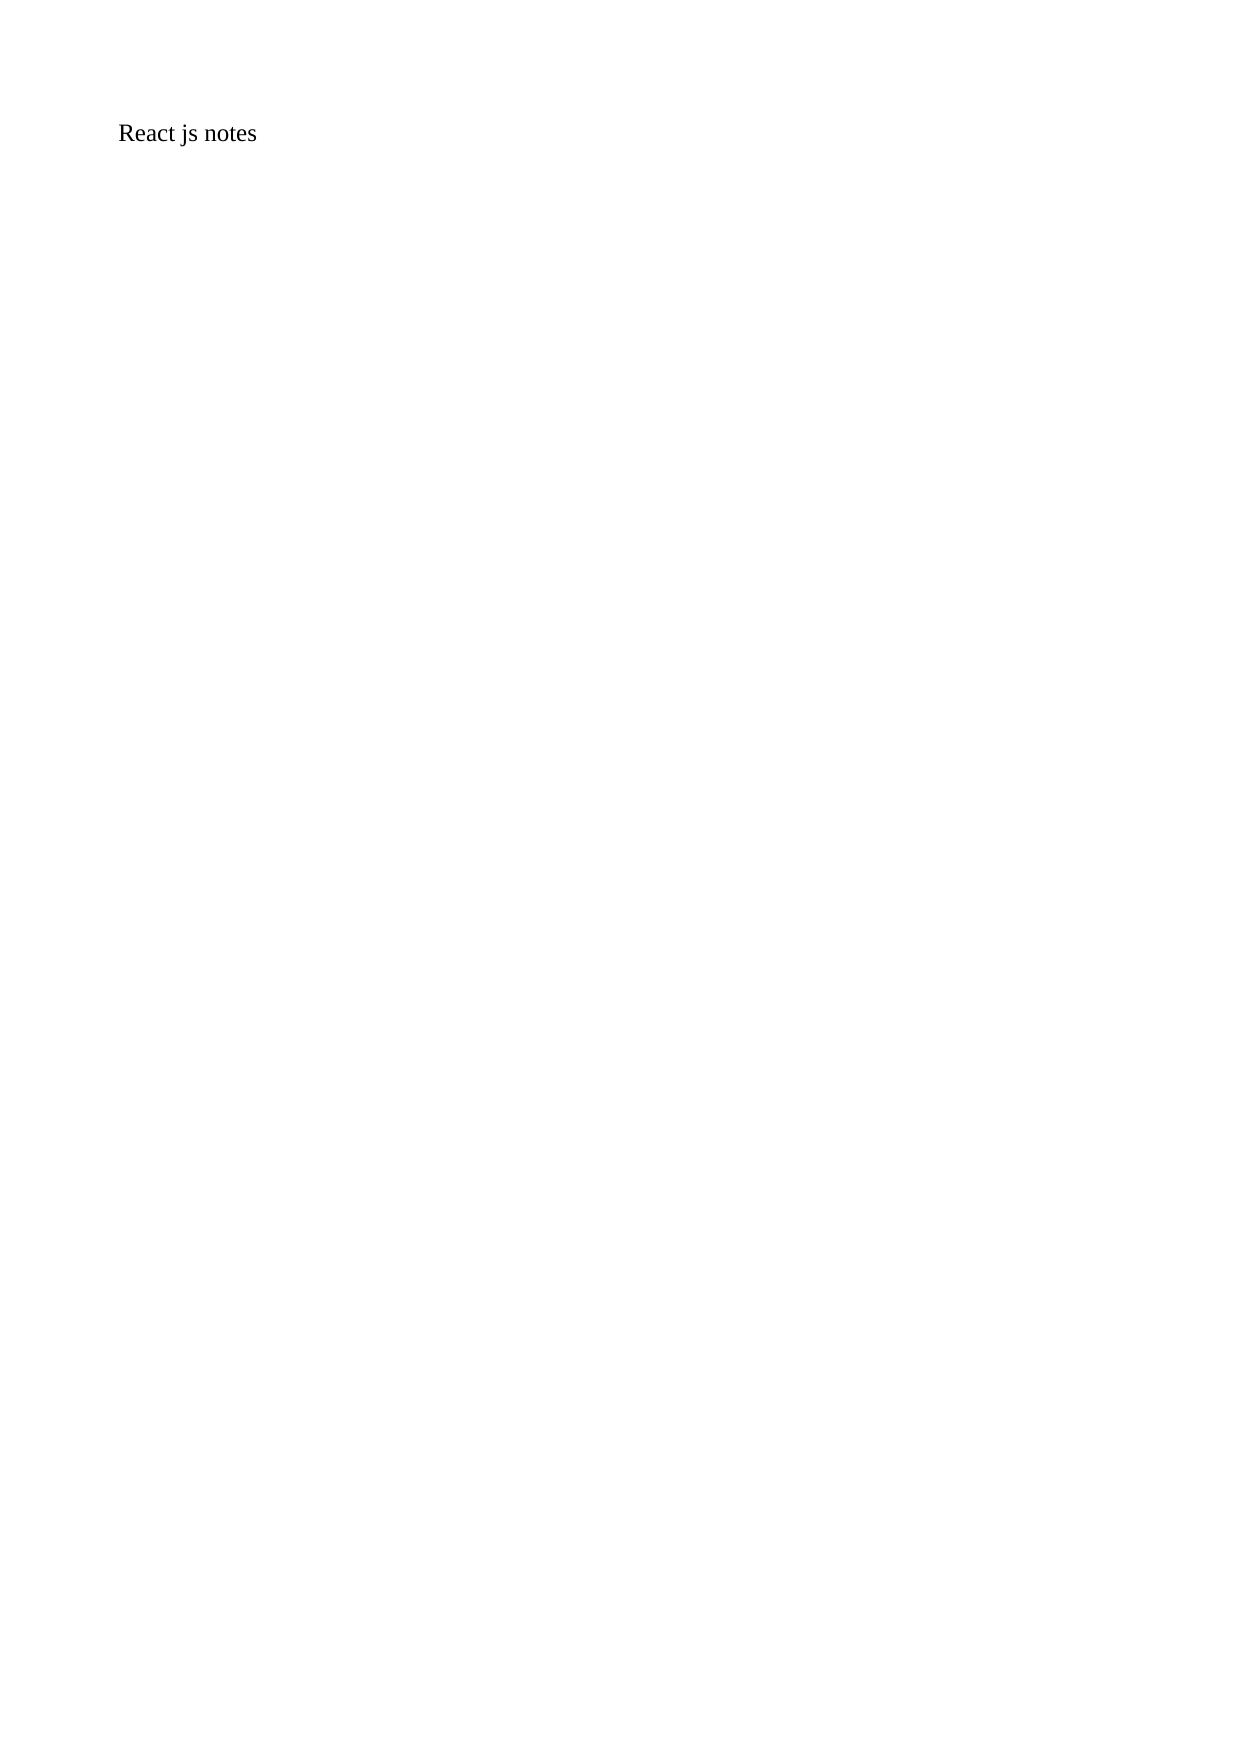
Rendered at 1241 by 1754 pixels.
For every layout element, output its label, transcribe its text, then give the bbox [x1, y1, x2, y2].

text React js notes [118, 118, 1122, 147]
